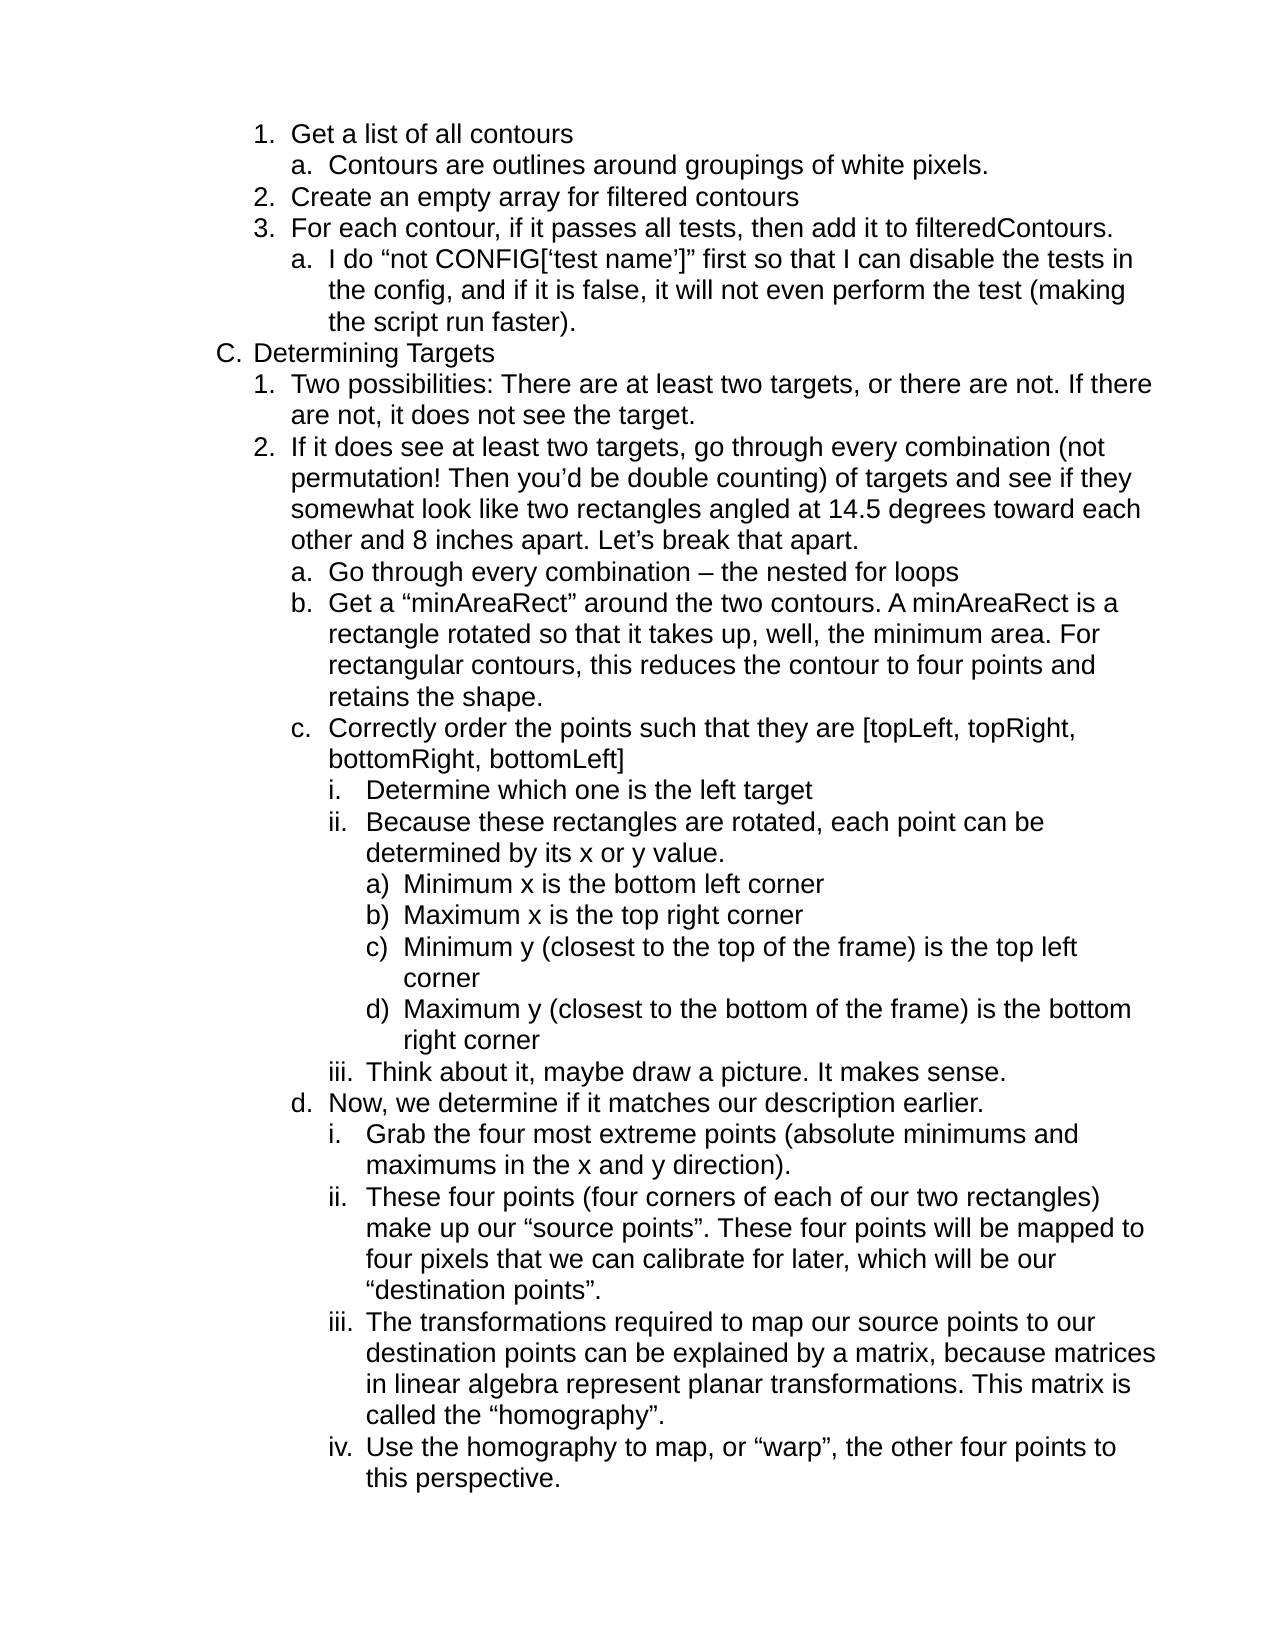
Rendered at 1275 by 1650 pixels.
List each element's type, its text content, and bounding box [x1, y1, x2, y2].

list Get a list of all contours [253, 118, 1157, 149]
list Correctly order the points such that they are [topLeft, topRight, bottomRight, bottomLeft] [291, 712, 1157, 774]
list These four points (four corners of each of our two rectangles) make up our “source points”. These four points will be mapped to four pixels that we can calibrate for later, which will be our “destination points”. [328, 1181, 1157, 1306]
list Now, we determine if it matches our description earlier. [291, 1087, 1157, 1118]
list I do “not CONFIG[‘test name’]” first so that I can disable the tests in the config, and if it is false, it will not even perform the test (making the script run faster). [291, 243, 1157, 337]
list Contours are outlines around groupings of white pixels. [291, 149, 1157, 181]
list Determining Targets [216, 337, 1157, 368]
list Two possibilities: There are at least two targets, or there are not. If there are not, it does not see the target. [253, 368, 1157, 431]
list Create an empty array for filtered contours [253, 181, 1157, 212]
list Get a “minAreaRect” around the two contours. A minAreaRect is a rectangle rotated so that it takes up, well, the minimum area. For rectangular contours, this reduces the contour to four points and retains the shape. [291, 587, 1157, 712]
list Minimum x is the bottom left corner [366, 868, 1157, 899]
list Grab the four most extreme points (absolute minimums and maximums in the x and y direction). [328, 1118, 1157, 1181]
list The transformations required to map our source points to our destination points can be explained by a matrix, because matrices in linear algebra represent planar transformations. This matrix is called the “homography”. [328, 1306, 1157, 1431]
list Go through every combination – the nested for loops [291, 556, 1157, 587]
list Because these rectangles are rotated, each point can be determined by its x or y value. [328, 806, 1157, 868]
list Determine which one is the left target [328, 774, 1157, 806]
list Think about it, maybe draw a picture. It makes sense. [328, 1056, 1157, 1087]
list Maximum x is the top right corner [366, 899, 1157, 931]
list For each contour, if it passes all tests, then add it to filteredContours. [253, 212, 1157, 243]
list If it does see at least two targets, go through every combination (not permutation! Then you’d be double counting) of targets and see if they somewhat look like two rectangles angled at 14.5 degrees toward each other and 8 inches apart. Let’s break that apart. [253, 431, 1157, 556]
list Minimum y (closest to the top of the frame) is the top left corner [366, 931, 1157, 993]
list Maximum y (closest to the bottom of the frame) is the bottom right corner [366, 993, 1157, 1056]
list Use the homography to map, or “warp”, the other four points to this perspective. [328, 1431, 1157, 1493]
